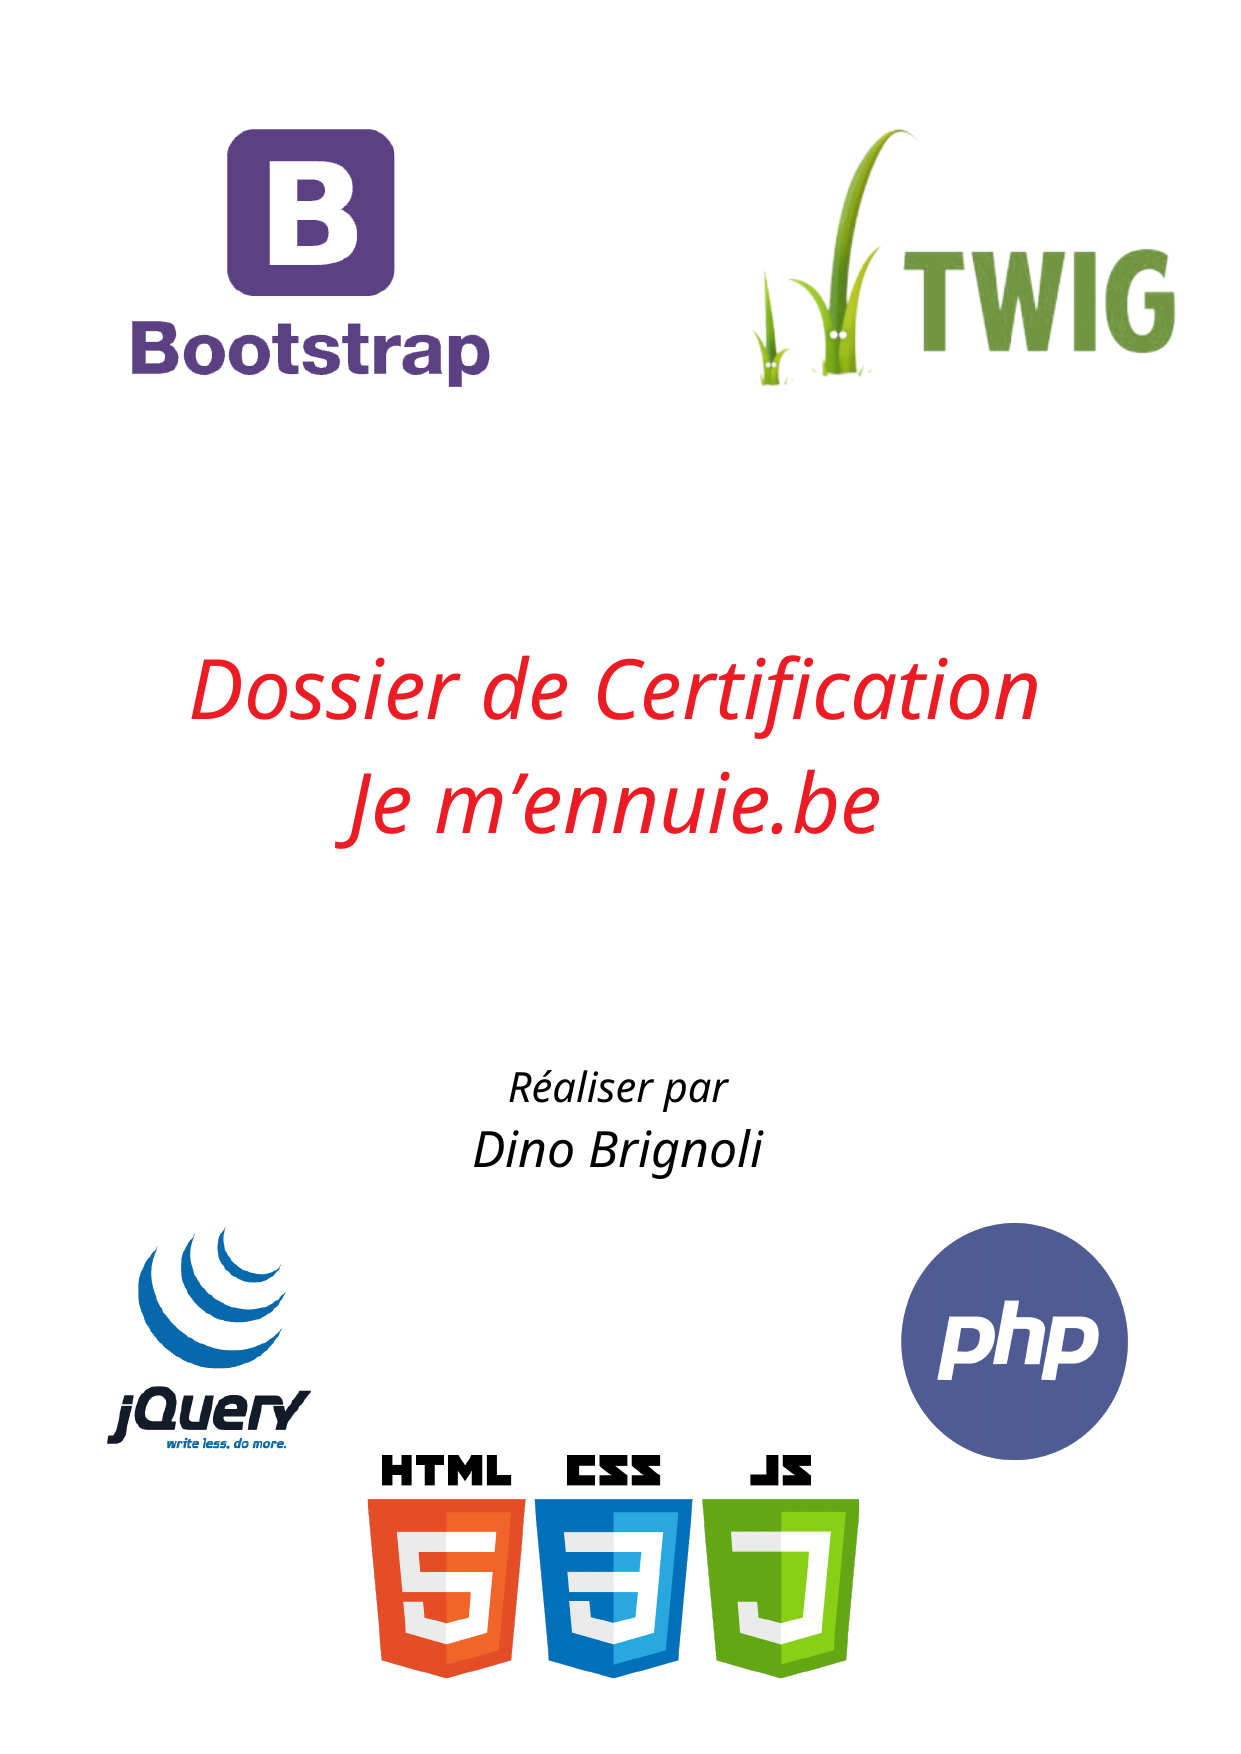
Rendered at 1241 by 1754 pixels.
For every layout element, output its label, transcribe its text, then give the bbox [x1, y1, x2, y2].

text Dossier de Certification [118, 631, 1122, 744]
text Réaliser par [118, 1058, 1122, 1114]
text Je m’ennuie.be [118, 744, 1122, 858]
picture [77, 1216, 334, 1473]
text Dino Brignoli [118, 1114, 1122, 1183]
picture [367, 1223, 1240, 1711]
picture [741, 121, 1187, 395]
picture [124, 129, 496, 387]
